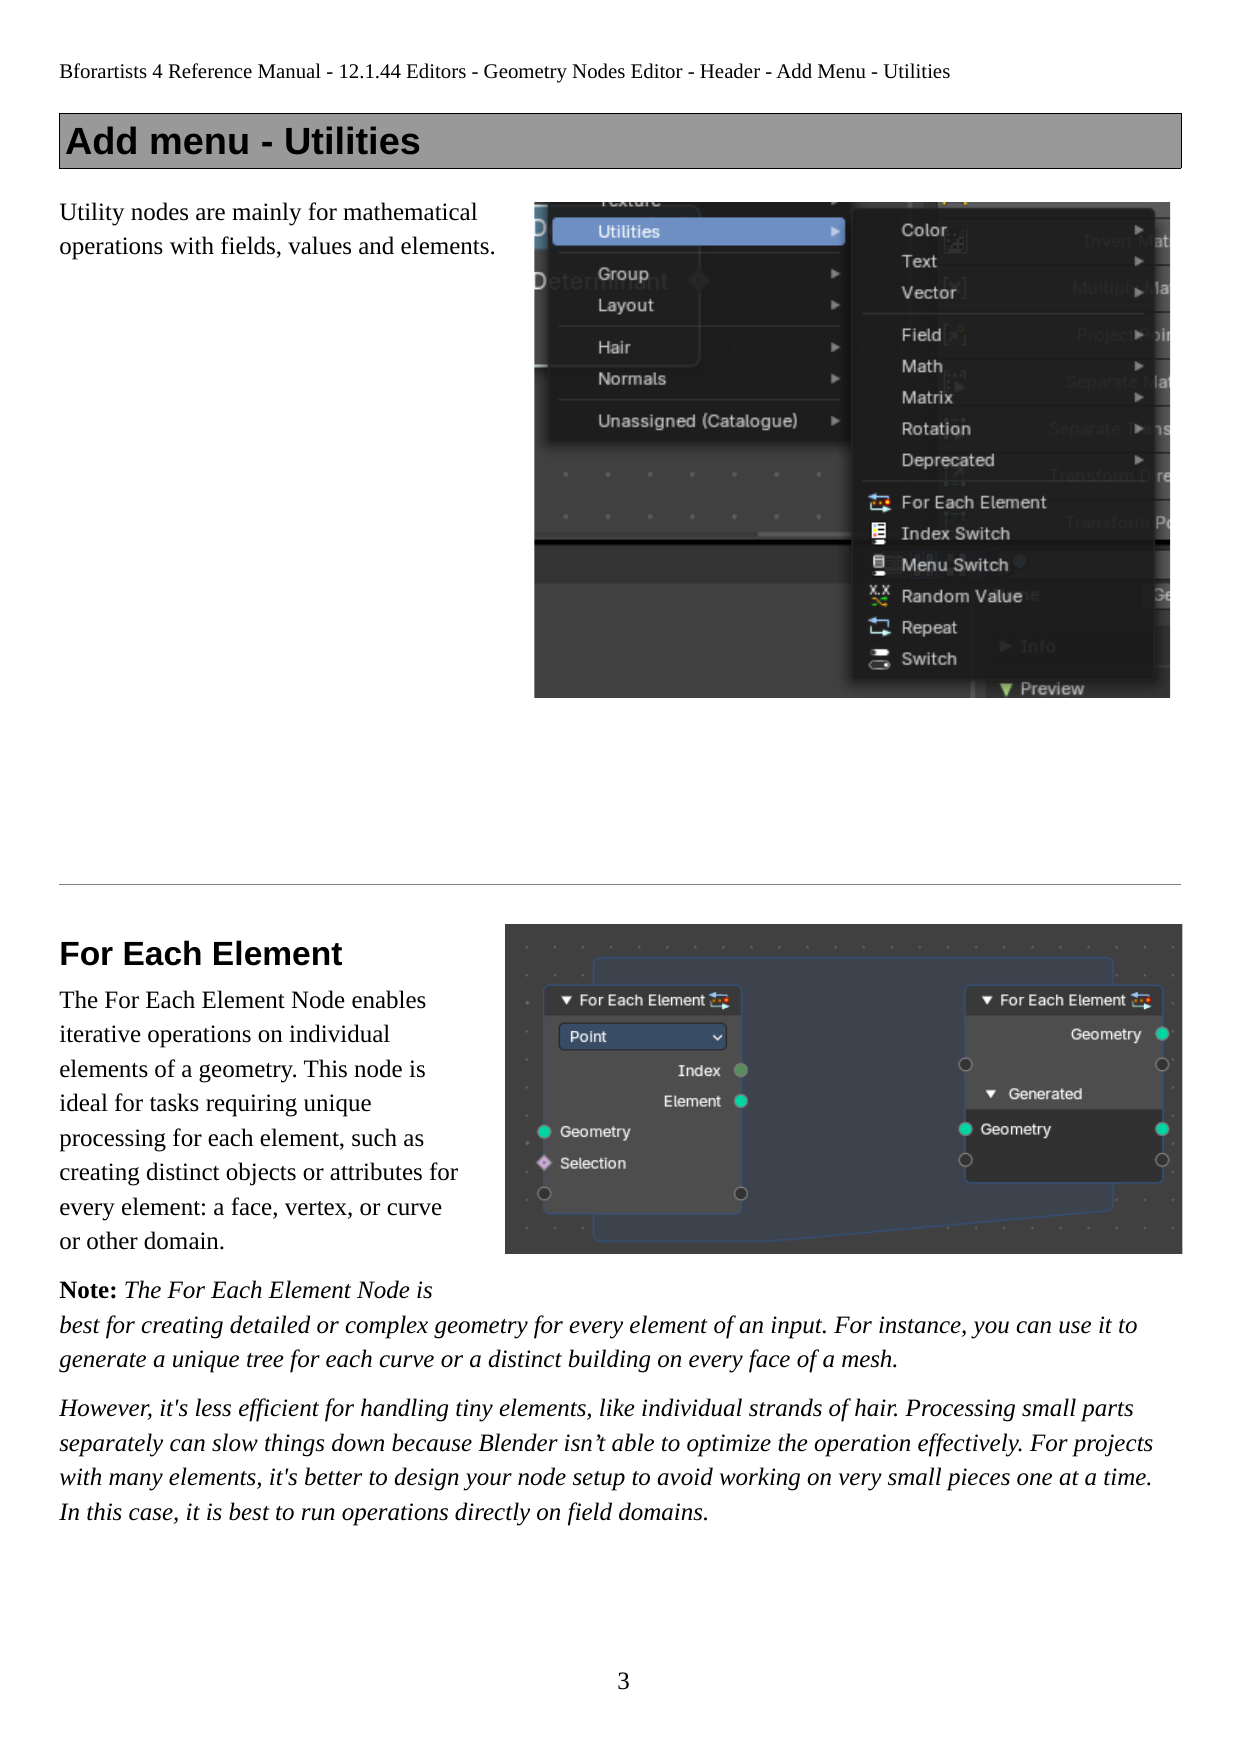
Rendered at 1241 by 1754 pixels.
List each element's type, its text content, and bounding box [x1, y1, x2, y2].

text The For Each Element Node enables iterative operations on individual elements of a geometry. This node is ideal for tasks requiring unique processing for each element, such as creating distinct objects or attributes for every element: a face, vertex, or curve or other domain. [59, 985, 1181, 1255]
table_header Add menu - Utilities [60, 114, 1181, 168]
subtitle For Each Element [59, 934, 505, 973]
picture [505, 924, 1183, 1254]
text However, it's less efficient for handling tiny elements, like individual strands of hair. Processing small parts separately can slow things down because Blender isn’t able to optimize the operation effectively. For projects with many elements, it's better to design your node setup to avoid working on very small pieces one at a time. In this case, it is best to run operations directly on field domains. [59, 1393, 1181, 1526]
text Note: The For Each Element Node is best for creating detailed or complex geometry for every element of an input. For instance, you can use it to generate a unique tree for each curve or a distinct building on every face of a mesh. [59, 1276, 1181, 1373]
picture [534, 202, 1171, 698]
text Utility nodes are mainly for mathematical operations with fields, values and elements. [59, 197, 1181, 260]
